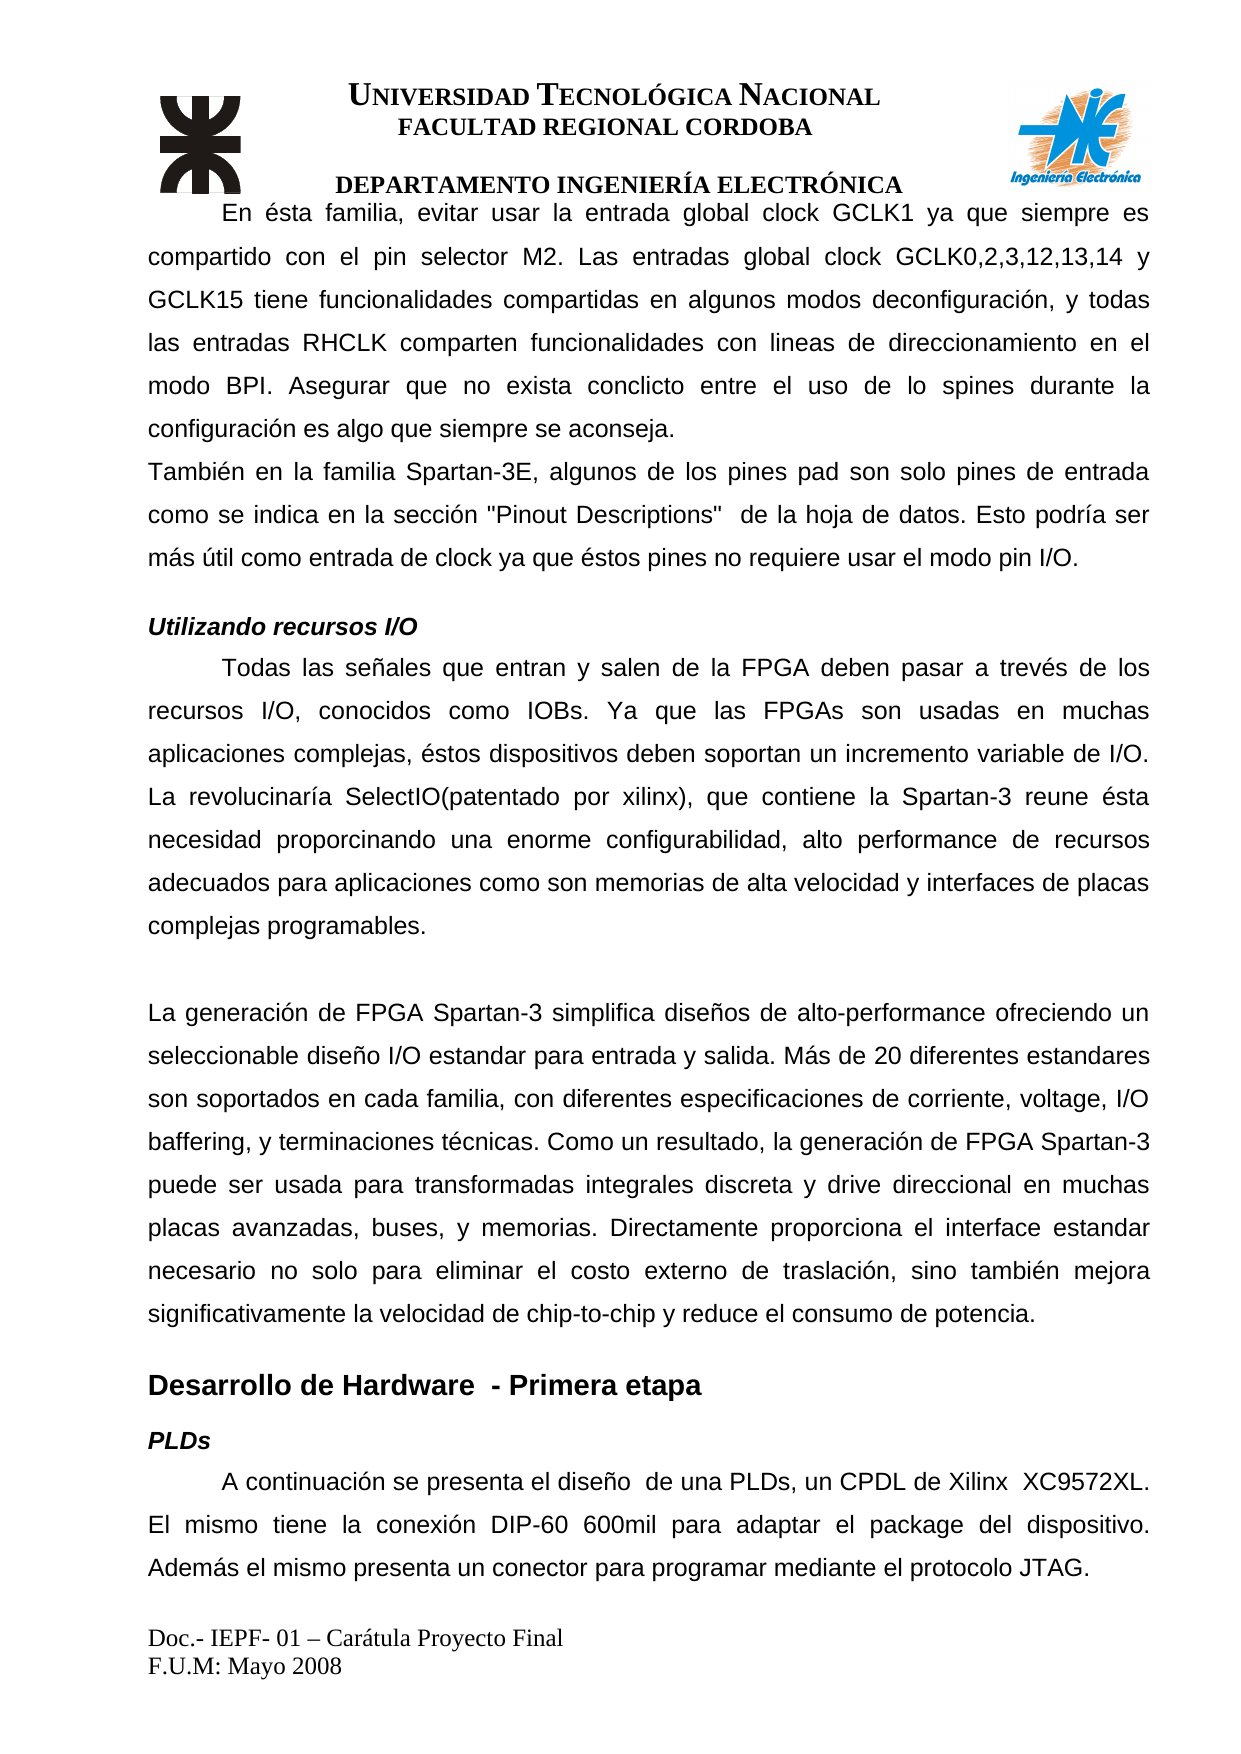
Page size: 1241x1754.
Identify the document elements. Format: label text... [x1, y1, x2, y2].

text La generación de FPGA Spartan-3 simplifica diseños de alto-performance ofreciendo un seleccionable diseño I/O estandar para entrada y salida. Más de 20 diferentes estandares son soportados en cada familia, con diferentes especificaciones de corriente, voltage, I/O baffering, y terminaciones técnicas. Como un resultado, la generación de FPGA Spartan-3 puede ser usada para transformadas integrales discreta y drive direccional en muchas placas avanzadas, buses, y memorias. Directamente proporciona el interface estandar necesario no solo para eliminar el costo externo de traslación, sino también mejora significativamente la velocidad de chip-to-chip y reduce el consumo de potencia. [148, 998, 1152, 1328]
text A continuación se presenta el diseño de una PLDs, un CPDL de Xilinx XC9572XL. El mismo tiene la conexión DIP-60 600mil para adaptar el package del dispositivo. Además el mismo presenta un conector para programar mediante el protocolo JTAG. [148, 1467, 1152, 1582]
text En ésta familia, evitar usar la entrada global clock GCLK1 ya que siempre es compartido con el pin selector M2. Las entradas global clock GCLK0,2,3,12,13,14 y GCLK15 tiene funcionalidades compartidas en algunos modos deconfiguración, y todas las entradas RHCLK comparten funcionalidades con lineas de direccionamiento en el modo BPI. Asegurar que no exista conclicto entre el uso de lo spines durante la configuración es algo que siempre se aconseja. [148, 198, 1152, 443]
text También en la familia Spartan-3E, algunos de los pines pad son solo pines de entrada como se indica en la sección "Pinout Descriptions" de la hoja de datos. Esto podría ser más útil como entrada de clock ya que éstos pines no requiere usar el modo pin I/O. [148, 457, 1152, 572]
subtitle Utilizando recursos I/O [148, 612, 1152, 640]
subtitle PLDs [148, 1426, 1152, 1455]
subtitle Desarrollo de Hardware - Primera etapa [148, 1368, 1152, 1401]
text Todas las señales que entran y salen de la FPGA deben pasar a trevés de los recursos I/O, conocidos como IOBs. Ya que las FPGAs son usadas en muchas aplicaciones complejas, éstos dispositivos deben soportan un incremento variable de I/O. La revolucinaría SelectIO(patentado por xilinx), que contiene la Spartan-3 reune ésta necesidad proporcinando una enorme configurabilidad, alto performance de recursos adecuados para aplicaciones como son memorias de alta velocidad y interfaces de placas complejas programables. [148, 653, 1152, 940]
